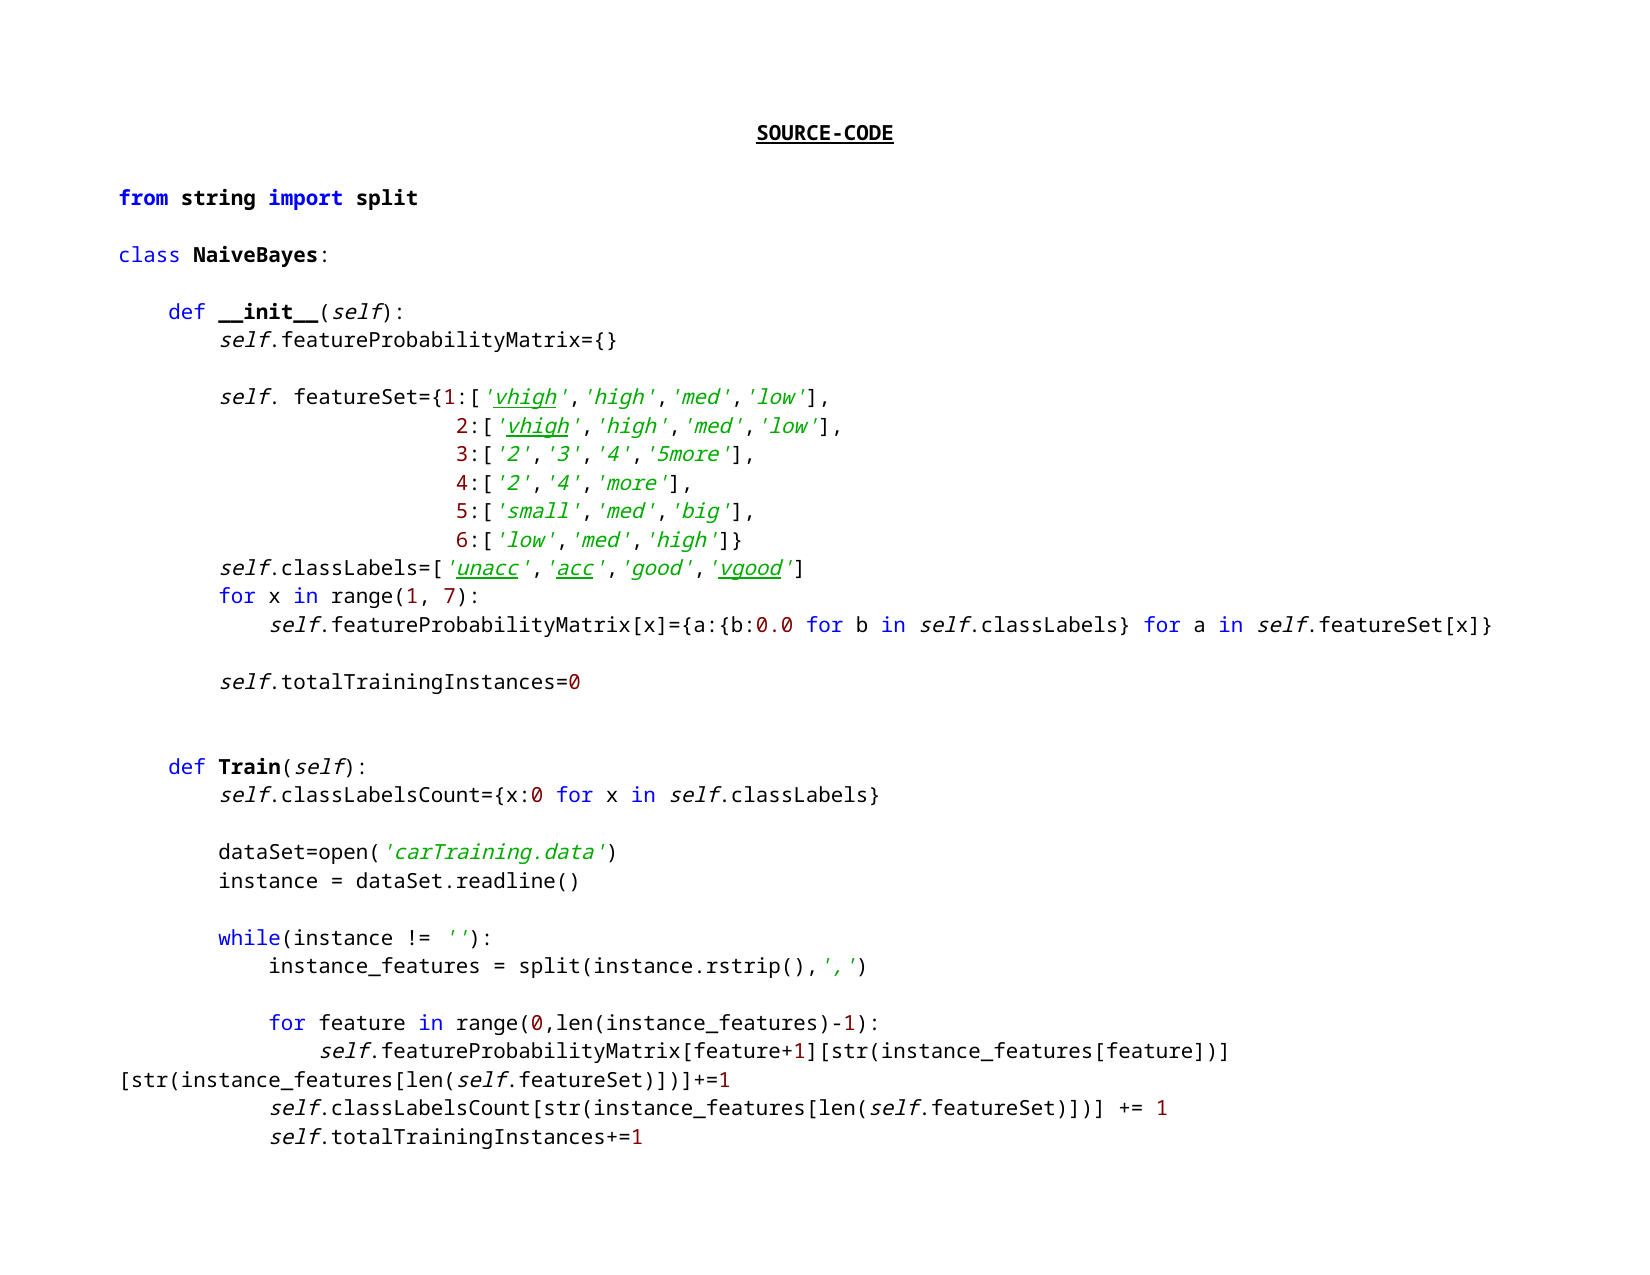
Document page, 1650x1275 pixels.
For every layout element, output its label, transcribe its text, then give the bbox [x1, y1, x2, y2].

text for x in range(1, 7): [118, 582, 1532, 610]
text 4:['2','4','more'], [118, 468, 1532, 496]
text self.featureProbabilityMatrix[x]={a:{b:0.0 for b in self.classLabels} for a in self.featureSet[x]} [118, 610, 1532, 638]
text self.totalTrainingInstances+=1 [118, 1122, 1532, 1150]
text from string import split [118, 183, 1532, 212]
text self.featureProbabilityMatrix[feature+1][str(instance_features[feature])][str(instance_features[len(self.featureSet)])]+=1 [118, 1037, 1532, 1093]
text def Train(self): [118, 752, 1532, 781]
text dataSet=open('carTraining.data') [118, 837, 1532, 866]
text self.classLabelsCount={x:0 for x in self.classLabels} [118, 781, 1532, 809]
text instance = dataSet.readline() [118, 866, 1532, 894]
text instance_features = split(instance.rstrip(),',') [118, 951, 1532, 980]
text def __init__(self): [118, 297, 1532, 326]
text 5:['small','med','big'], [118, 496, 1532, 525]
text 2:['vhigh','high','med','low'], [118, 411, 1532, 439]
text while(instance != ''): [118, 923, 1532, 951]
text 3:['2','3','4','5more'], [118, 439, 1532, 468]
text 6:['low','med','high']} [118, 525, 1532, 553]
text SOURCE-CODE [118, 118, 1532, 147]
text self.classLabels=['unacc','acc','good','vgood'] [118, 553, 1532, 582]
text self. featureSet={1:['vhigh','high','med','low'], [118, 382, 1532, 411]
text self.classLabelsCount[str(instance_features[len(self.featureSet)])] += 1 [118, 1093, 1532, 1122]
text self.featureProbabilityMatrix={} [118, 326, 1532, 354]
text for feature in range(0,len(instance_features)-1): [118, 1008, 1532, 1037]
text class NaiveBayes: [118, 240, 1532, 269]
text self.totalTrainingInstances=0 [118, 667, 1532, 695]
